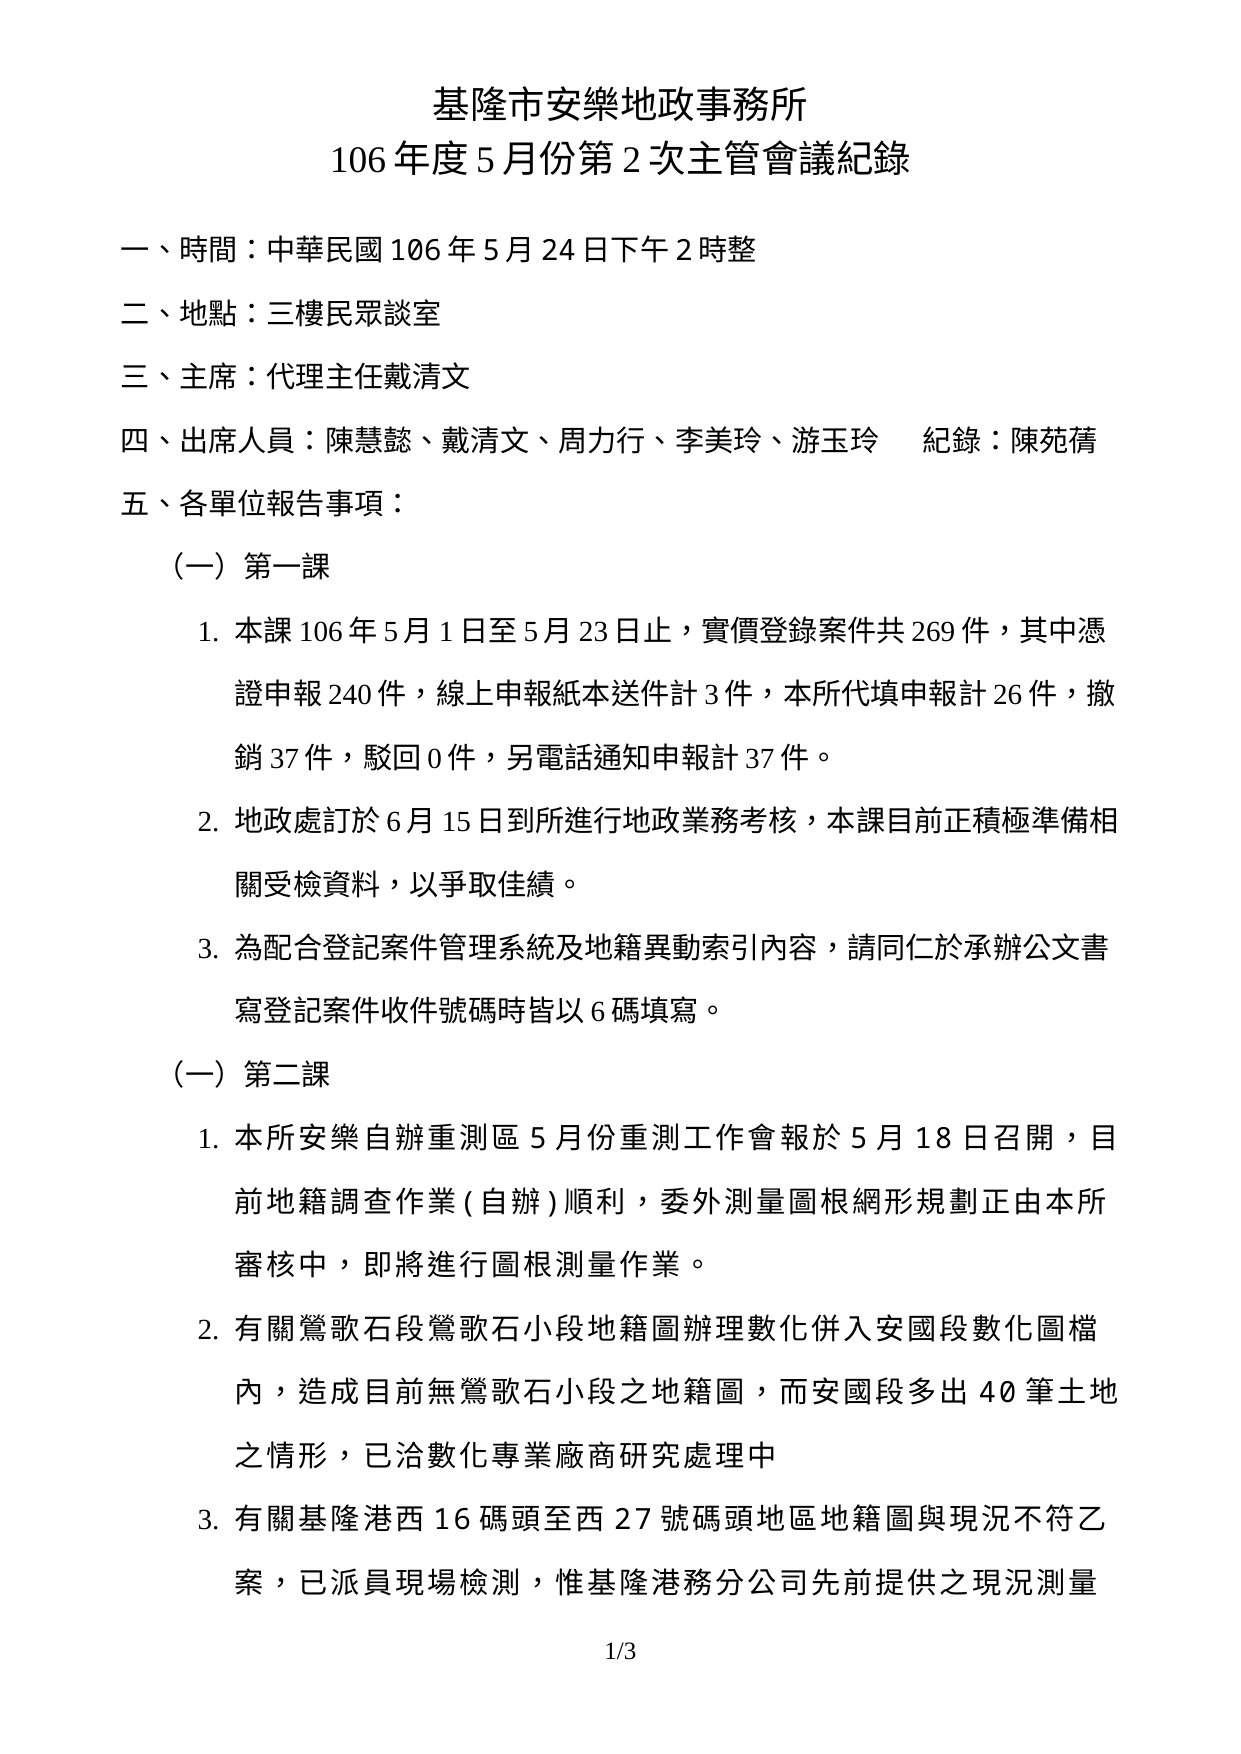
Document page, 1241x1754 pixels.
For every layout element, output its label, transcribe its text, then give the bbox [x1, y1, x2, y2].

list 本所安樂自辦重測區5月份重測工作會報於5月18日召開，目前地籍調查作業(自辦)順利，委外測量圖根網形規劃正由本所審核中，即將進行圖根測量作業。 [197, 1115, 1122, 1284]
list 地點：三樓民眾談室 [119, 290, 1122, 332]
text 基隆市安樂地政事務所 [118, 75, 1122, 129]
list 有關基隆港西16碼頭至西27號碼頭地區地籍圖與現況不符乙案，已派員現場檢測，惟基隆港務分公司先前提供之現況測量圖為TWD97坐標系統，本所於5月中旬提供地籍圖控制點資料，請該公司進行聯測後，再提供本所套圖分析。 [197, 1496, 1122, 1602]
list 出席人員：陳慧懿、戴清文、周力行、李美玲、游玉玲 紀錄：陳苑蒨 [119, 417, 1122, 459]
list 為配合登記案件管理系統及地籍異動索引內容，請同仁於承辦公文書寫登記案件收件號碼時皆以6碼填寫。 [197, 924, 1122, 1030]
list 各單位報告事項： [119, 481, 1122, 523]
list 本課106年5月1日至5月23日止，實價登錄案件共269件，其中憑證申報240件，線上申報紙本送件計3件，本所代填申報計26件，撤銷37件，駁回0件，另電話通知申報計37件。 [197, 607, 1122, 777]
list 地政處訂於6月15日到所進行地政業務考核，本課目前正積極準備相關受檢資料，以爭取佳績。 [197, 798, 1122, 903]
list 有關鶯歌石段鶯歌石小段地籍圖辦理數化併入安國段數化圖檔內，造成目前無鶯歌石小段之地籍圖，而安國段多出40筆土地之情形，已洽數化專業廠商研究處理中 [197, 1305, 1122, 1475]
list 時間：中華民國106年5月24日下午2時整 [119, 227, 1122, 269]
list 主席：代理主任戴清文 [119, 354, 1122, 396]
list 第一課 [156, 544, 1122, 586]
list 第二課 [156, 1051, 1122, 1094]
text 106年度5月份第2次主管會議紀錄 [118, 129, 1122, 183]
